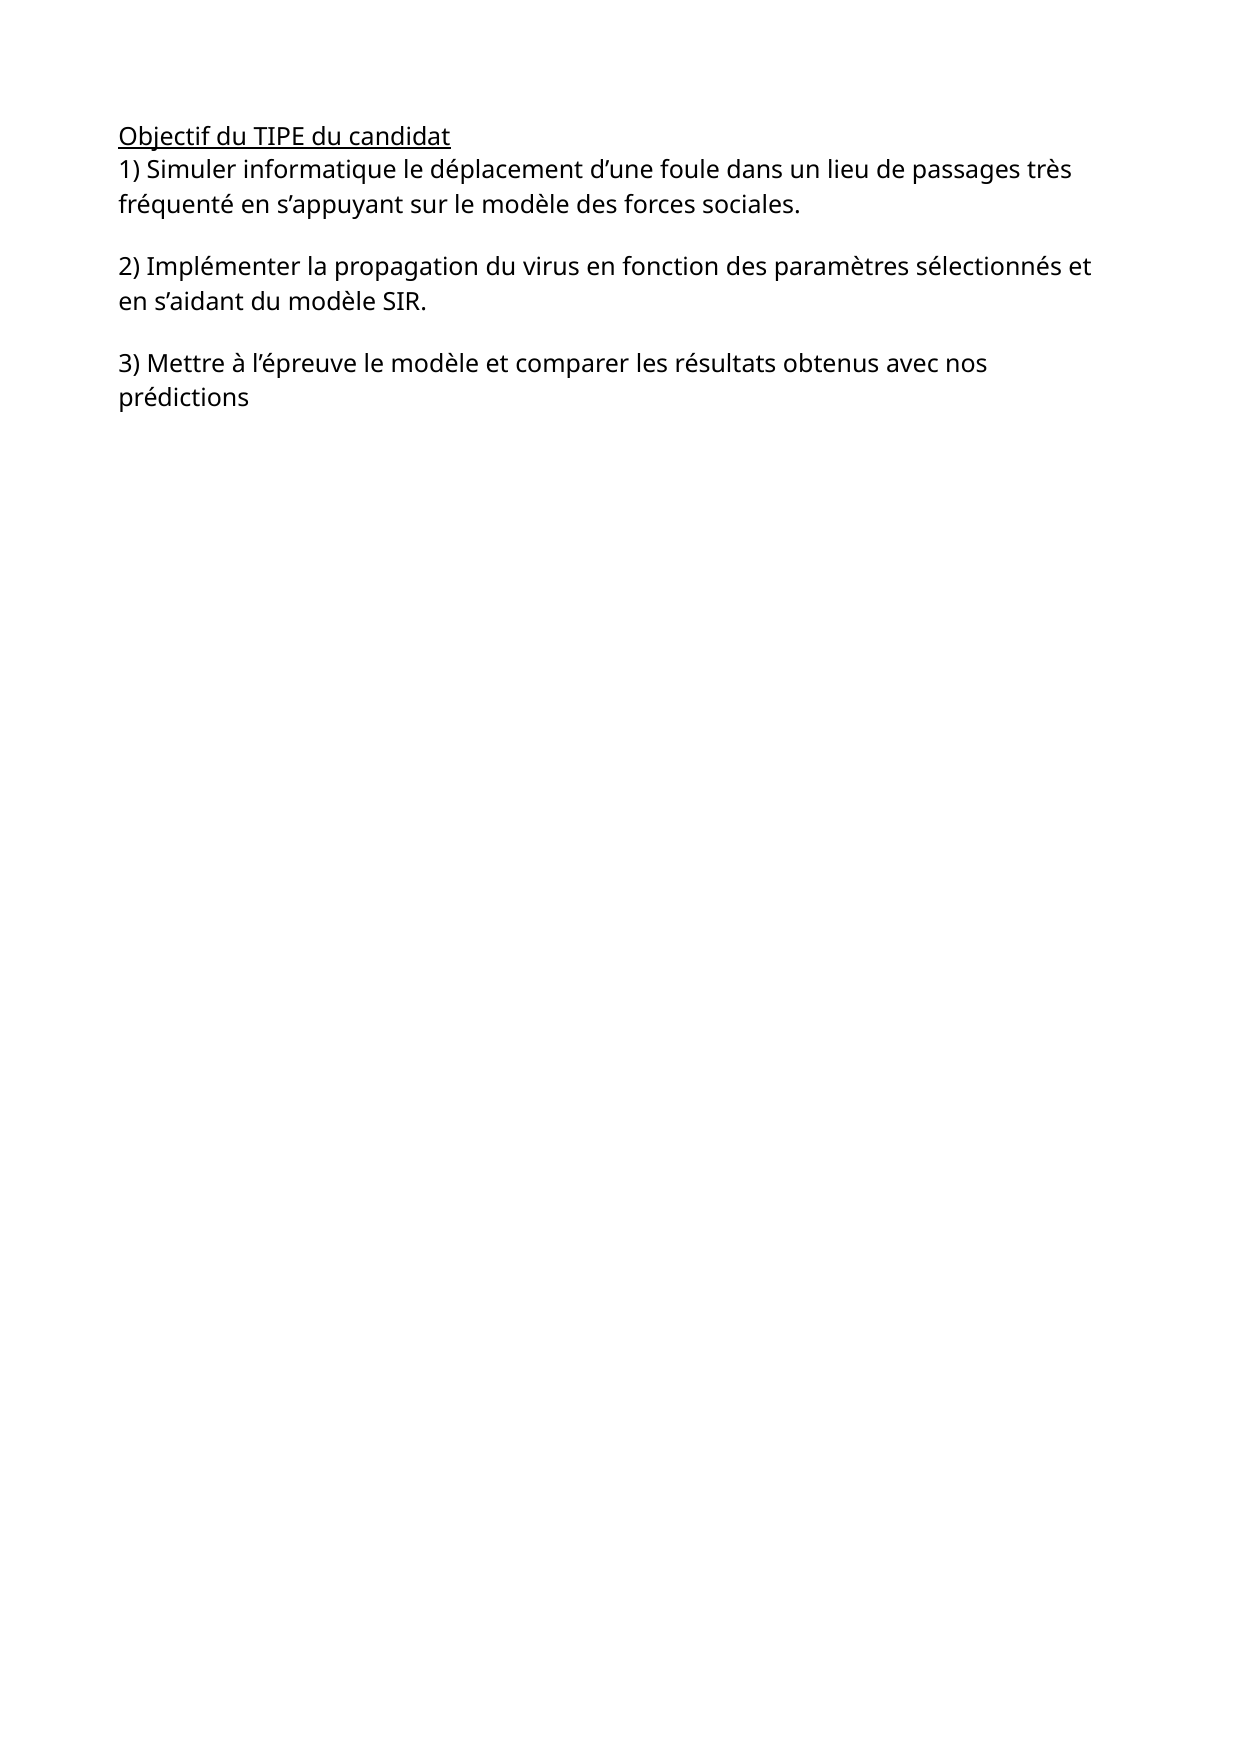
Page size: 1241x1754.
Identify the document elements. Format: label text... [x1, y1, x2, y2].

text Objectif du TIPE du candidat [118, 118, 1122, 152]
text 1) Simuler informatique le déplacement d’une foule dans un lieu de passages très fréquenté en s’appuyant sur le modèle des forces sociales. [118, 152, 1122, 220]
text 3) Mettre à l’épreuve le modèle et comparer les résultats obtenus avec nos prédictions [118, 346, 1122, 414]
text 2) Implémenter la propagation du virus en fonction des paramètres sélectionnés et en s’aidant du modèle SIR. [118, 249, 1122, 317]
